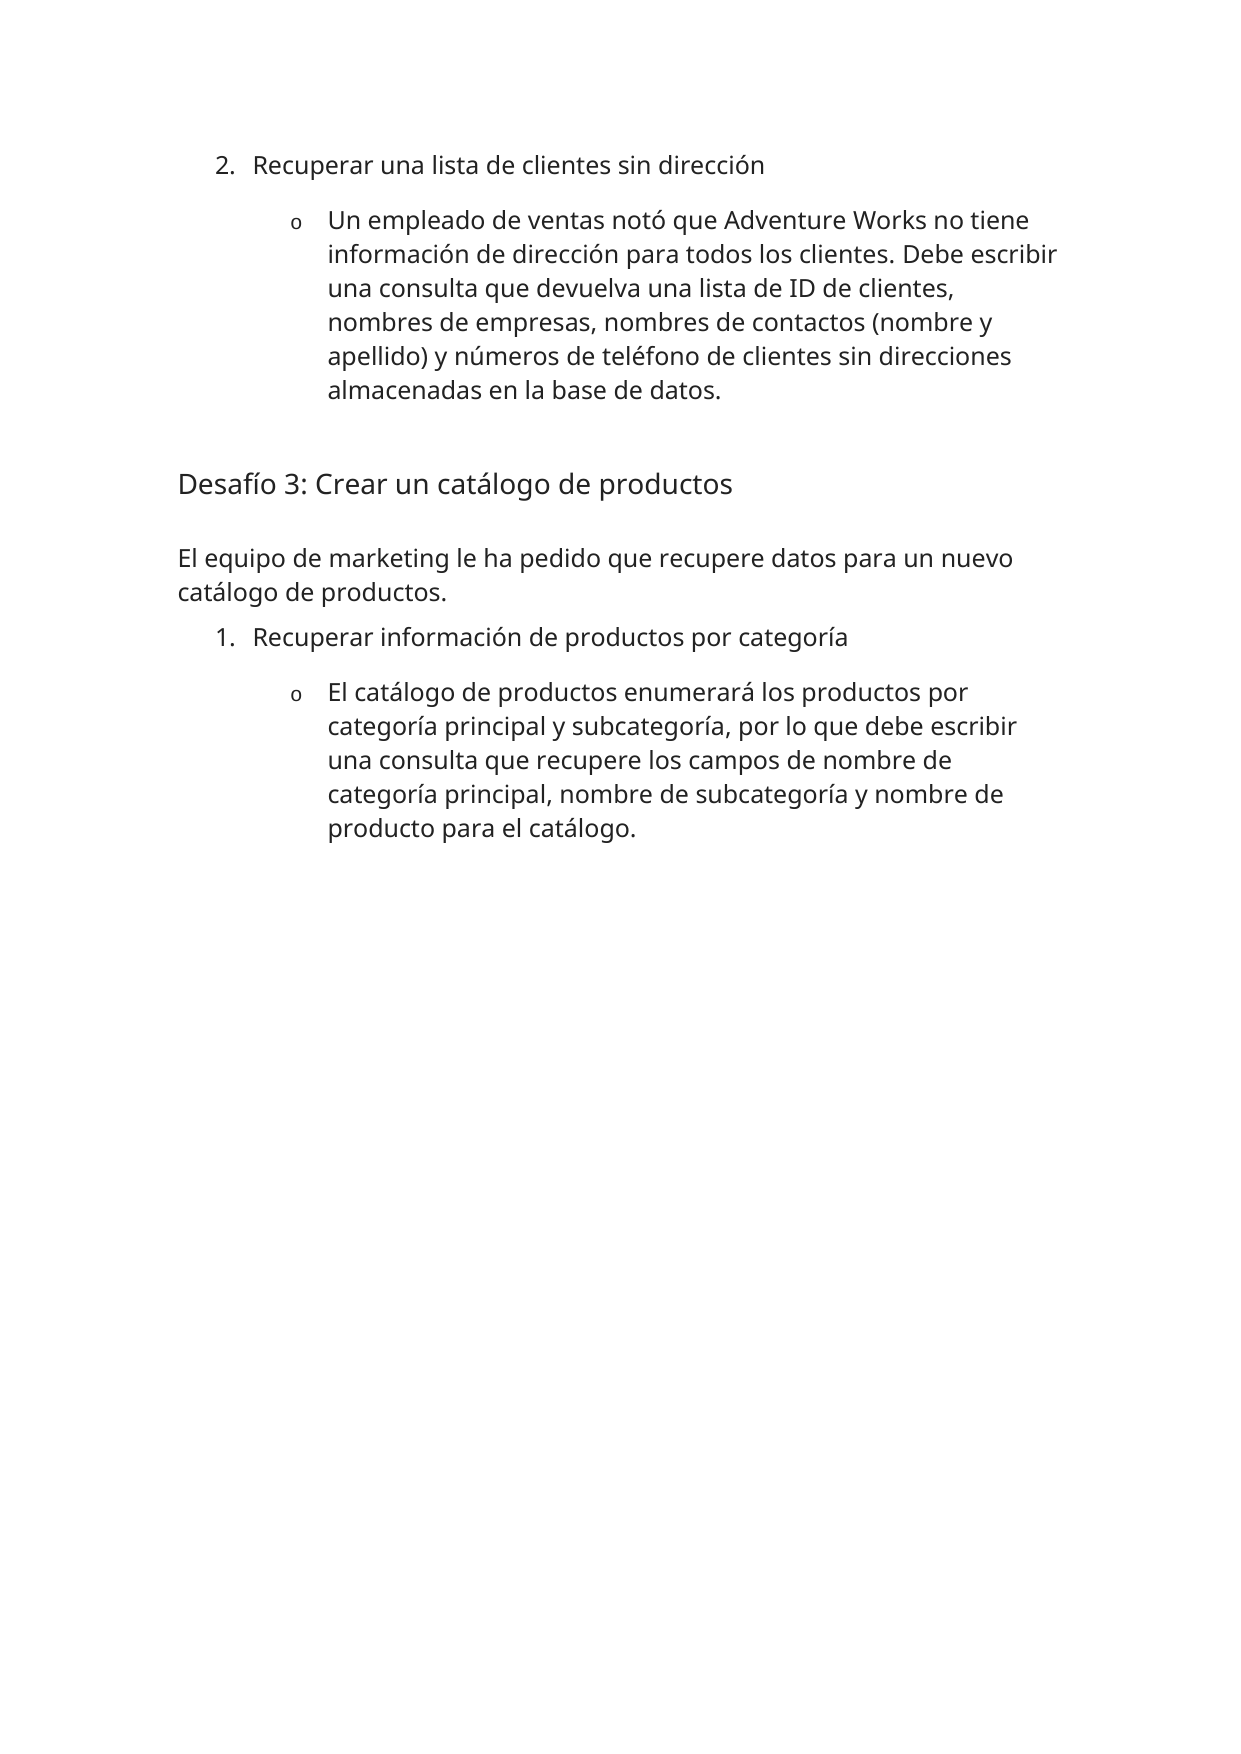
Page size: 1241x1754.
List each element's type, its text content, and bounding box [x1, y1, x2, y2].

subtitle Desafío 3: Crear un catálogo de productos [177, 464, 1063, 502]
list El catálogo de productos enumerará los productos por categoría principal y subcategoría, por lo que debe escribir una consulta que recupere los campos de nombre de categoría principal, nombre de subcategoría y nombre de producto para el catálogo. [290, 674, 1063, 845]
list Recuperar información de productos por categoría [215, 619, 1063, 654]
list Recuperar una lista de clientes sin dirección [215, 148, 1063, 182]
text El equipo de marketing le ha pedido que recupere datos para un nuevo catálogo de productos. [177, 541, 1063, 609]
list Un empleado de ventas notó que Adventure Works no tiene información de dirección para todos los clientes. Debe escribir una consulta que devuelva una lista de ID de clientes, nombres de empresas, nombres de contactos (nombre y apellido) y números de teléfono de clientes sin direcciones almacenadas en la base de datos. [290, 202, 1063, 407]
